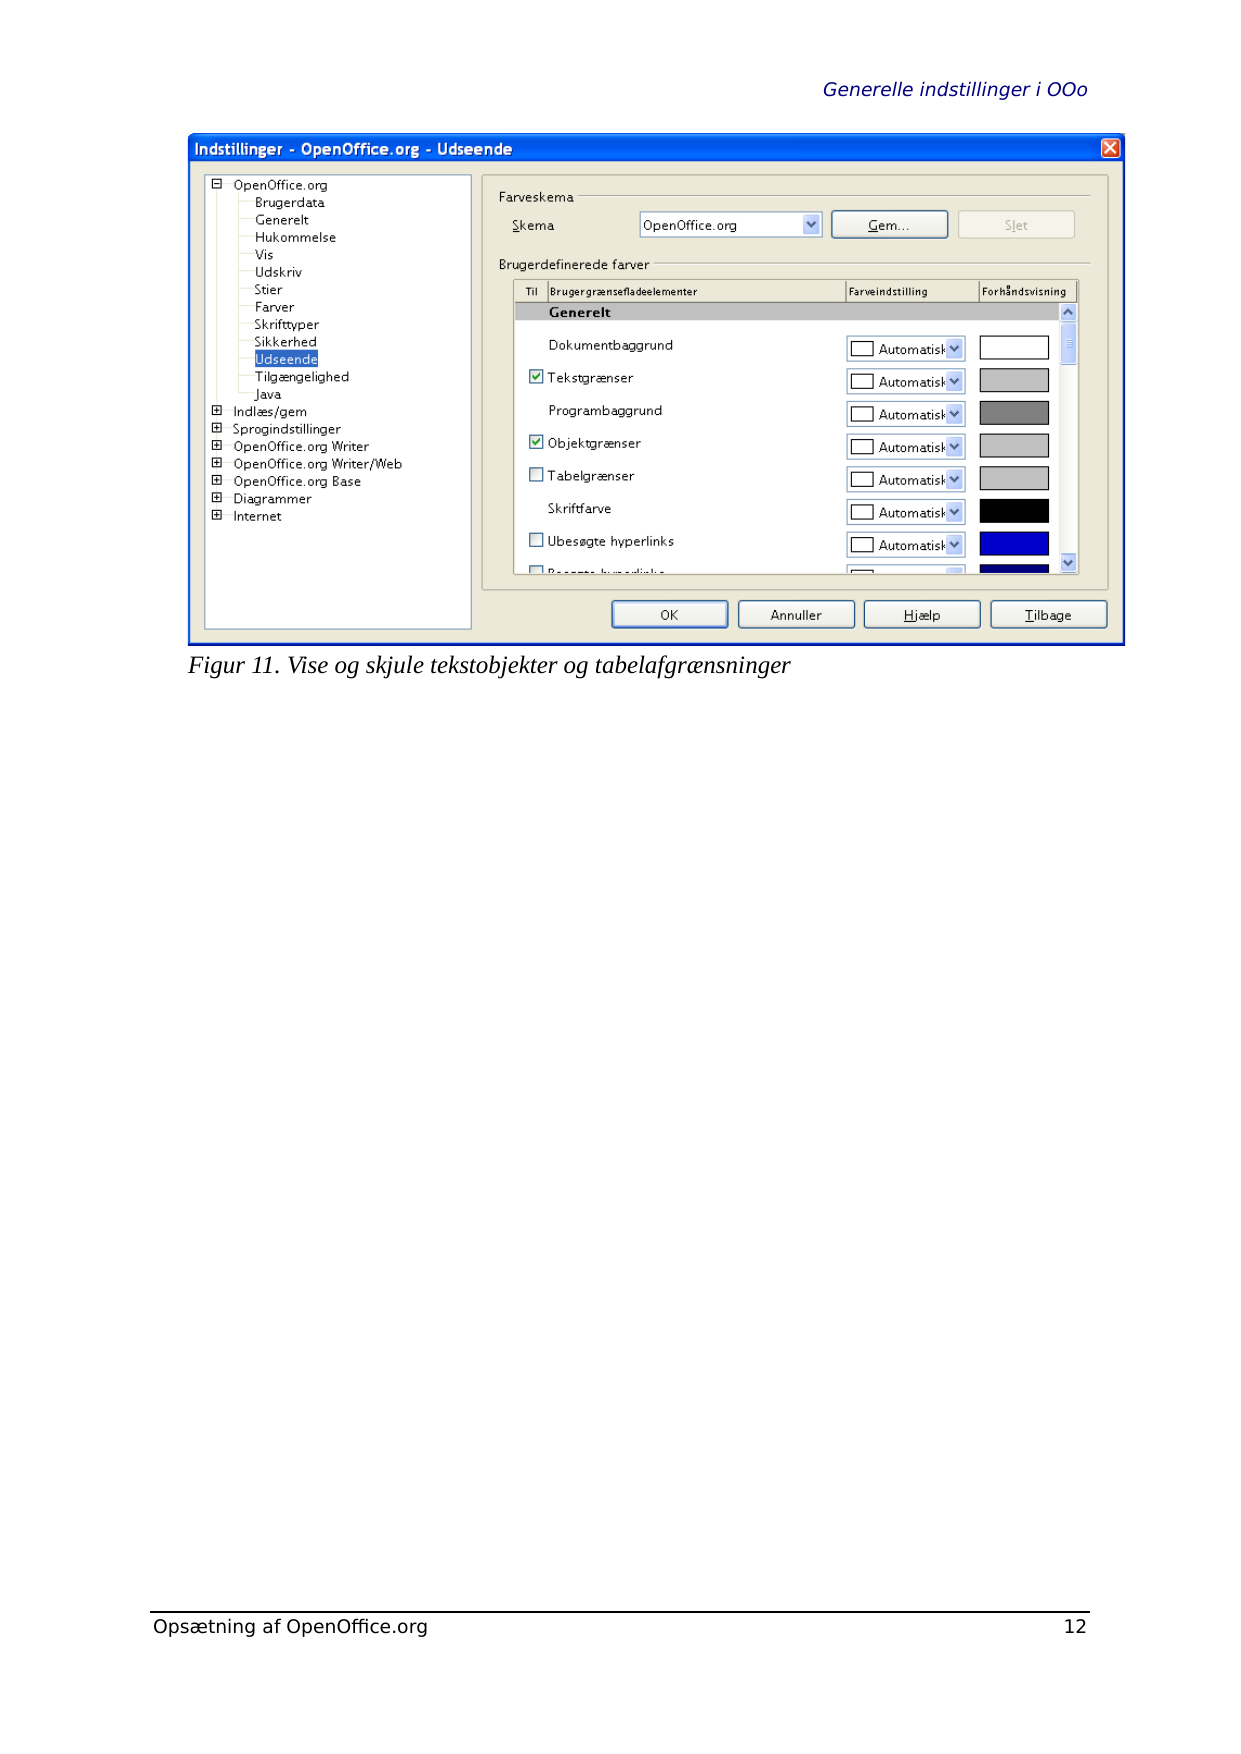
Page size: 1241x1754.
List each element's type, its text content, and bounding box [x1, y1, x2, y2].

text Figur 11. Vise og skjule tekstobjekter og tabelafgrænsninger [188, 651, 1125, 679]
picture [187, 133, 1125, 646]
